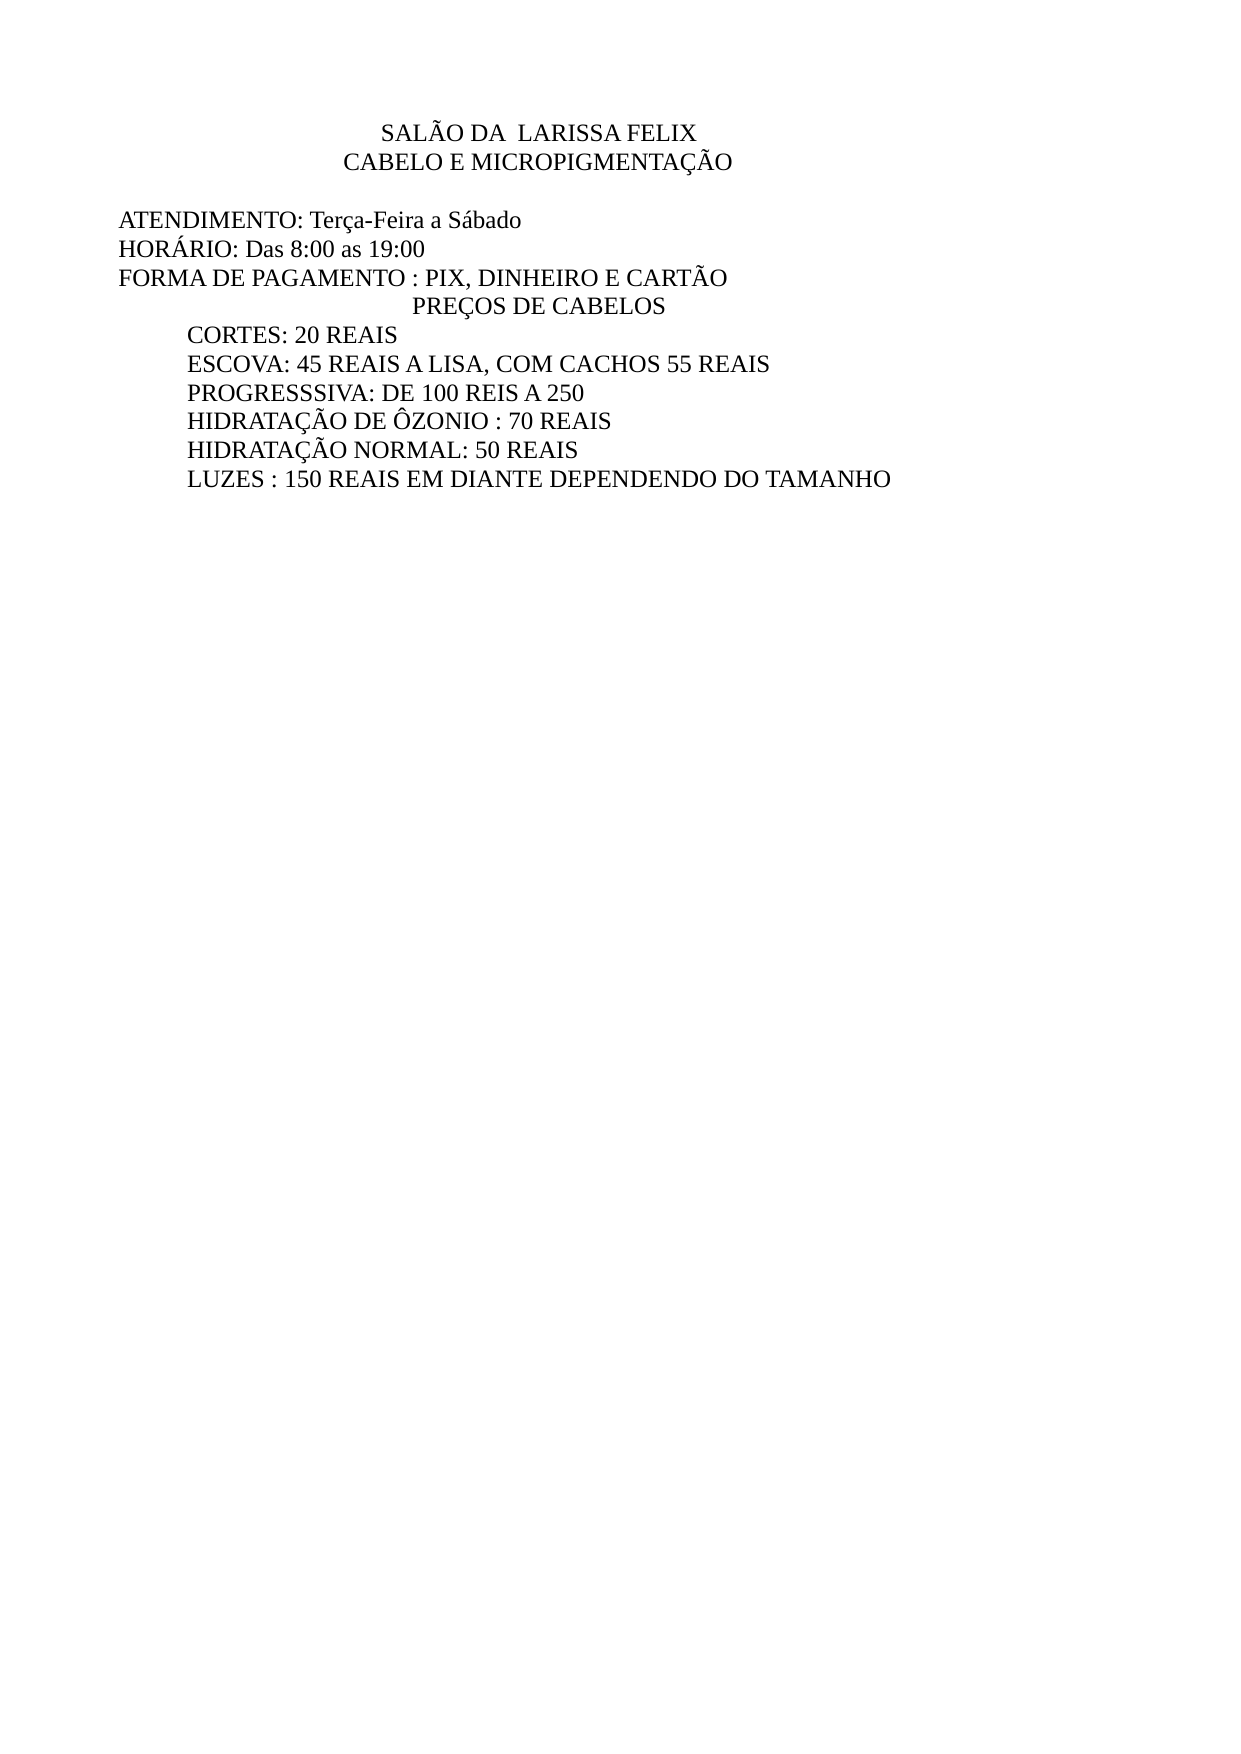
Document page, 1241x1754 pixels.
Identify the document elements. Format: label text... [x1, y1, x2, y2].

text HIDRATAÇÃO NORMAL: 50 REAIS [118, 435, 1122, 464]
text PREÇOS DE CABELOS [118, 291, 1122, 320]
text HORÁRIO: Das 8:00 as 19:00 [118, 234, 1122, 263]
text FORMA DE PAGAMENTO : PIX, DINHEIRO E CARTÃO [118, 263, 1122, 291]
text HIDRATAÇÃO DE ÔZONIO : 70 REAIS [118, 406, 1122, 435]
text PROGRESSSIVA: DE 100 REIS A 250 [118, 378, 1122, 406]
text LUZES : 150 REAIS EM DIANTE DEPENDENDO DO TAMANHO [118, 464, 1122, 493]
text ESCOVA: 45 REAIS A LISA, COM CACHOS 55 REAIS [118, 349, 1122, 378]
text CORTES: 20 REAIS [118, 320, 1122, 349]
text ATENDIMENTO: Terça-Feira a Sábado [118, 205, 1122, 234]
